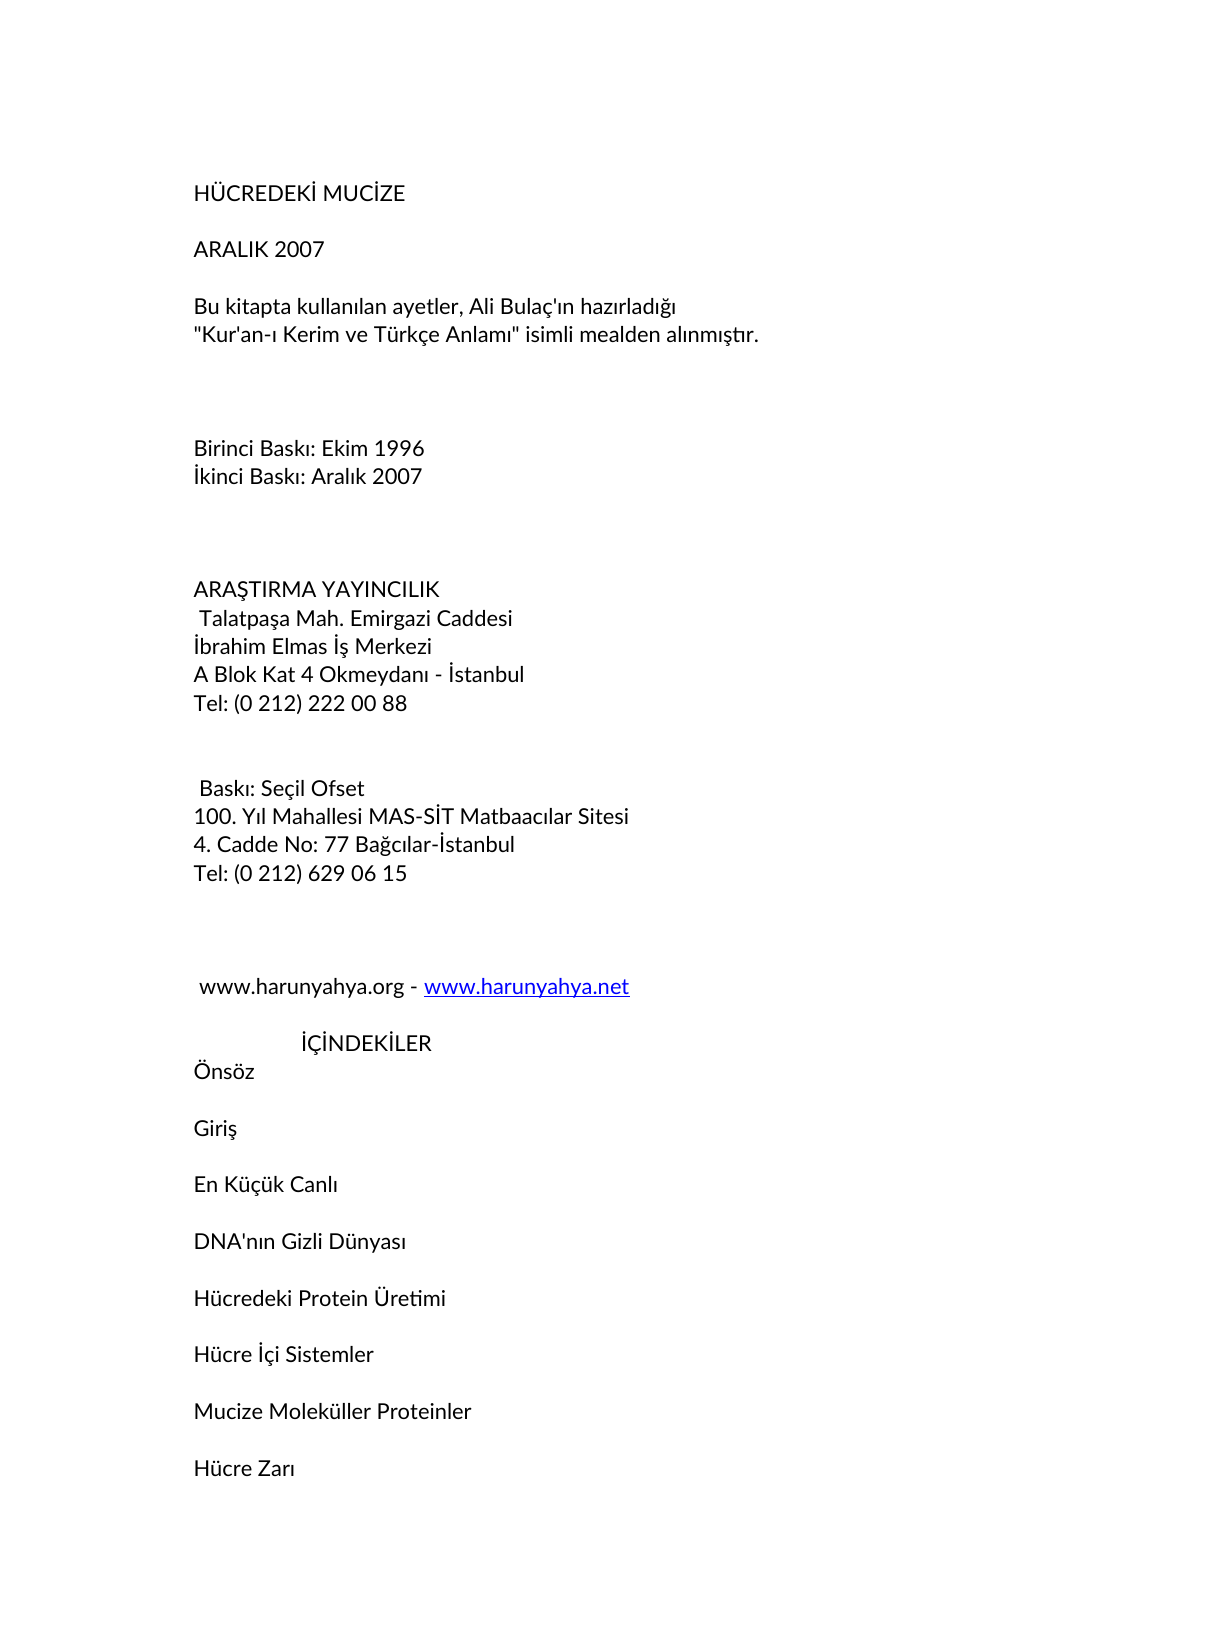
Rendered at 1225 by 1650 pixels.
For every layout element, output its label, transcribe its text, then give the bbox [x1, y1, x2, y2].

text www.harunyahya.org - www.harunyahya.net [193, 972, 1032, 1000]
text A Blok Kat 4 Okmeydanı - İstanbul [193, 660, 1032, 688]
text Hücre İçi Sistemler [193, 1340, 1032, 1368]
text Tel: (0 212) 222 00 88 [193, 688, 1032, 717]
text Tel: (0 212) 629 06 15 [193, 858, 1032, 887]
text ARAŞTIRMA YAYINCILIK [193, 575, 1032, 603]
text İbrahim Elmas İş Merkezi [193, 632, 1032, 660]
text 4. Cadde No: 77 Bağcılar-İstanbul [193, 830, 1032, 858]
text Hücre Zarı [193, 1453, 1032, 1482]
text Önsöz [193, 1057, 1032, 1085]
text ARALIK 2007 [193, 235, 1032, 263]
text İkinci Baskı: Aralık 2007 [193, 462, 1032, 490]
text "Kur'an-ı Kerim ve Türkçe Anlamı" isimli mealden alınmıştır. [193, 320, 1032, 348]
text Mucize Moleküller Proteinler [193, 1397, 1032, 1425]
text En Küçük Canlı [193, 1170, 1032, 1198]
text Hücredeki Protein Üretimi [193, 1283, 1032, 1312]
text Baskı: Seçil Ofset [193, 773, 1032, 802]
text Birinci Baskı: Ekim 1996 [193, 433, 1032, 462]
text Giriş [193, 1113, 1032, 1142]
text DNA'nın Gizli Dünyası [193, 1227, 1032, 1255]
text İÇİNDEKİLER [193, 1028, 1032, 1057]
text HÜCREDEKİ MUCİZE [193, 178, 1032, 207]
text Bu kitapta kullanılan ayetler, Ali Bulaç'ın hazırladığı [193, 292, 1032, 320]
text Talatpaşa Mah. Emirgazi Caddesi [193, 603, 1032, 632]
text 100. Yıl Mahallesi MAS-SİT Matbaacılar Sitesi [193, 802, 1032, 830]
